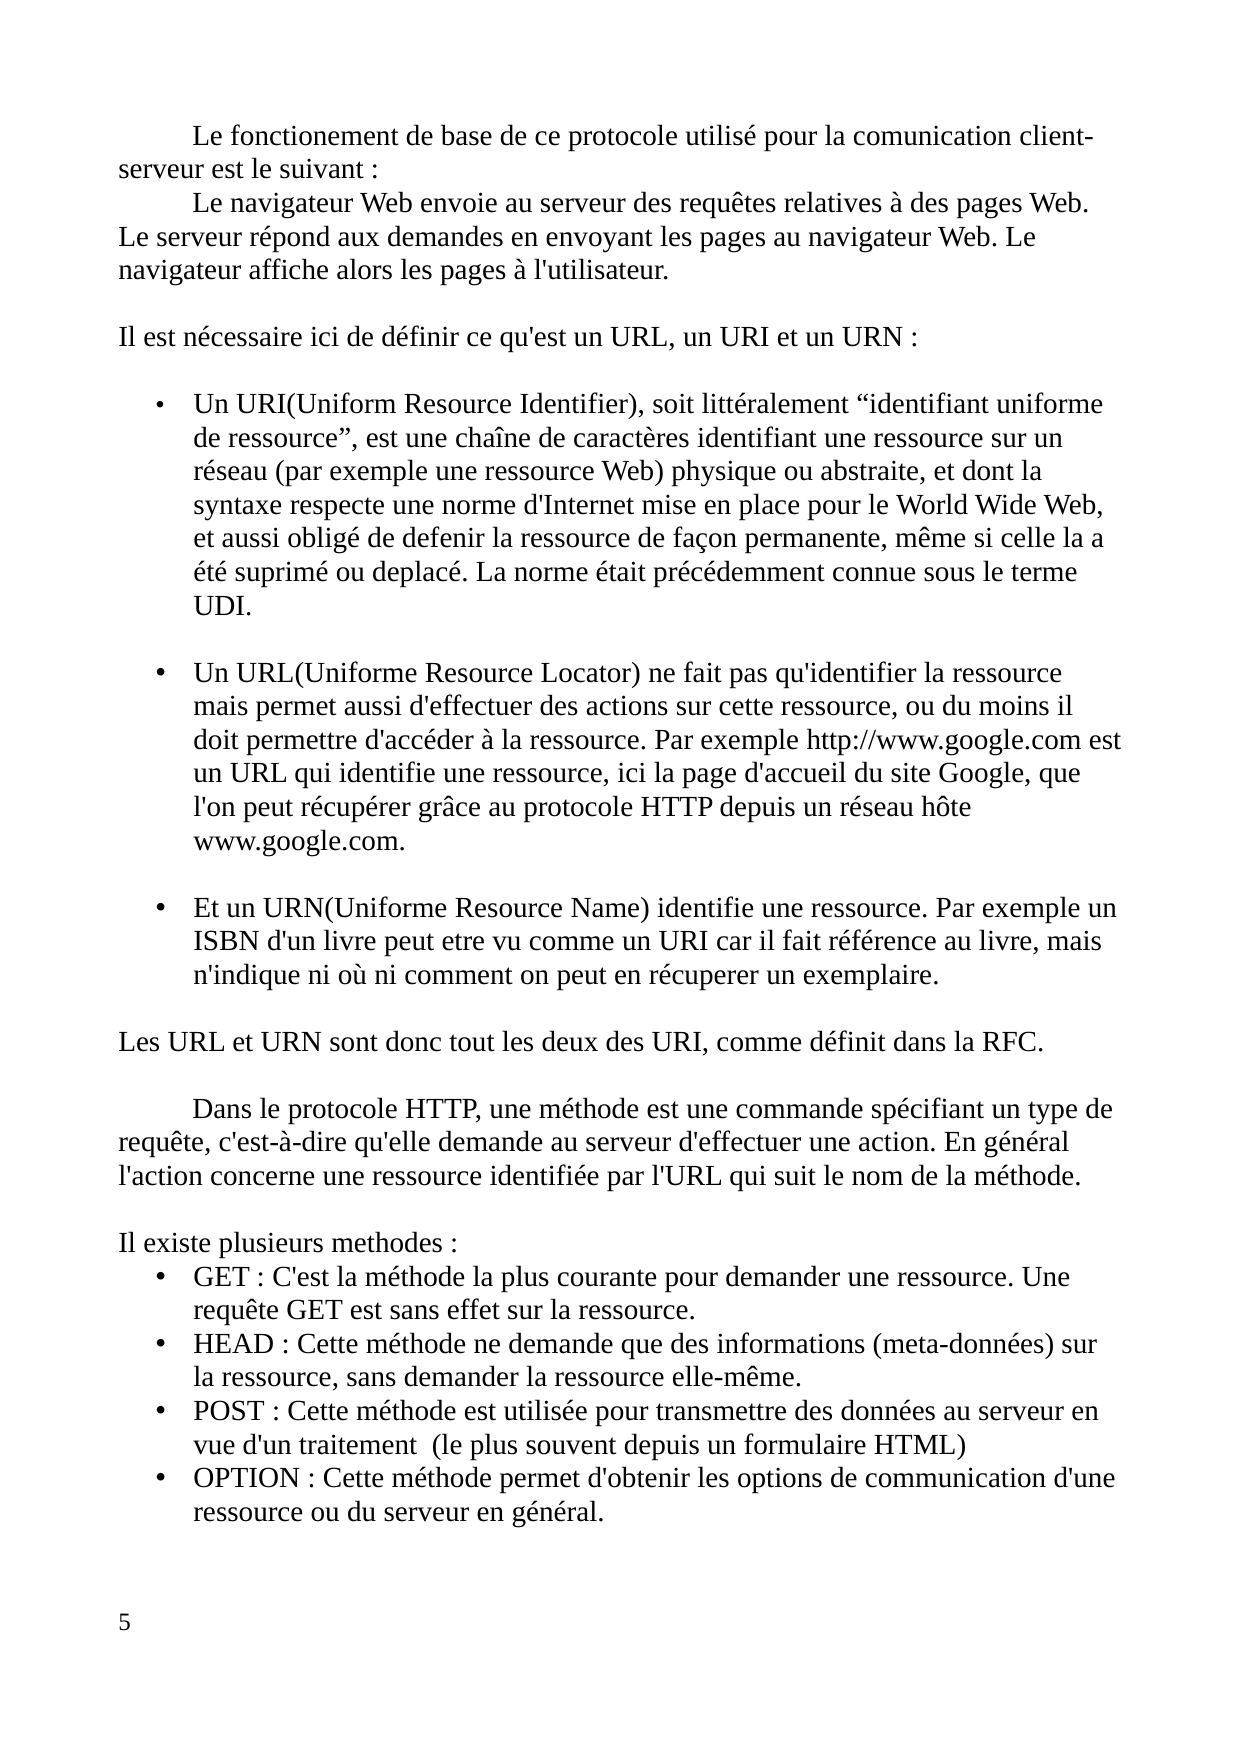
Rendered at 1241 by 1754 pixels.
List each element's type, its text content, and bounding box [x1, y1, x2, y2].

list OPTION : Cette méthode permet d'obtenir les options de communication d'une ressource ou du serveur en général. [156, 1460, 1122, 1527]
list POST : Cette méthode est utilisée pour transmettre des données au serveur en vue d'un traitement (le plus souvent depuis un formulaire HTML) [156, 1393, 1122, 1460]
text Il est nécessaire ici de définir ce qu'est un URL, un URI et un URN : [118, 319, 1122, 353]
list Un URL(Uniforme Resource Locator) ne fait pas qu'identifier la ressource mais permet aussi d'effectuer des actions sur cette ressource, ou du moins il doit permettre d'accéder à la ressource. Par exemple http://www.google.com est un URL qui identifie une ressource, ici la page d'accueil du site Google, que l'on peut récupérer grâce au protocole HTTP depuis un réseau hôte www.google.com. [156, 655, 1122, 856]
text Le navigateur Web envoie au serveur des requêtes relatives à des pages Web. Le serveur répond aux demandes en envoyant les pages au navigateur Web. Le navigateur affiche alors les pages à l'utilisateur. [118, 185, 1122, 286]
list HEAD : Cette méthode ne demande que des informations (meta-données) sur la ressource, sans demander la ressource elle-même. [156, 1326, 1122, 1393]
text Dans le protocole HTTP, une méthode est une commande spécifiant un type de requête, c'est-à-dire qu'elle demande au serveur d'effectuer une action. En général l'action concerne une ressource identifiée par l'URL qui suit le nom de la méthode. [118, 1091, 1122, 1192]
text Le fonctionement de base de ce protocole utilisé pour la comunication client-serveur est le suivant : [118, 118, 1122, 185]
list GET : C'est la méthode la plus courante pour demander une ressource. Une requête GET est sans effet sur la ressource. [156, 1259, 1122, 1326]
list Et un URN(Uniforme Resource Name) identifie une ressource. Par exemple un ISBN d'un livre peut etre vu comme un URI car il fait référence au livre, mais n'indique ni où ni comment on peut en récuperer un exemplaire. [156, 890, 1122, 990]
text Il existe plusieurs methodes : [118, 1225, 1122, 1259]
text Les URL et URN sont donc tout les deux des URI, comme définit dans la RFC. [118, 1024, 1122, 1057]
list Un URI(Uniform Resource Identifier), soit littéralement “identifiant uniforme de ressource”, est une chaîne de caractères identifiant une ressource sur un réseau (par exemple une ressource Web) physique ou abstraite, et dont la syntaxe respecte une norme d'Internet mise en place pour le World Wide Web, et aussi obligé de defenir la ressource de façon permanente, même si celle la a été suprimé ou deplacé. La norme était précédemment connue sous le terme UDI. [156, 386, 1122, 621]
